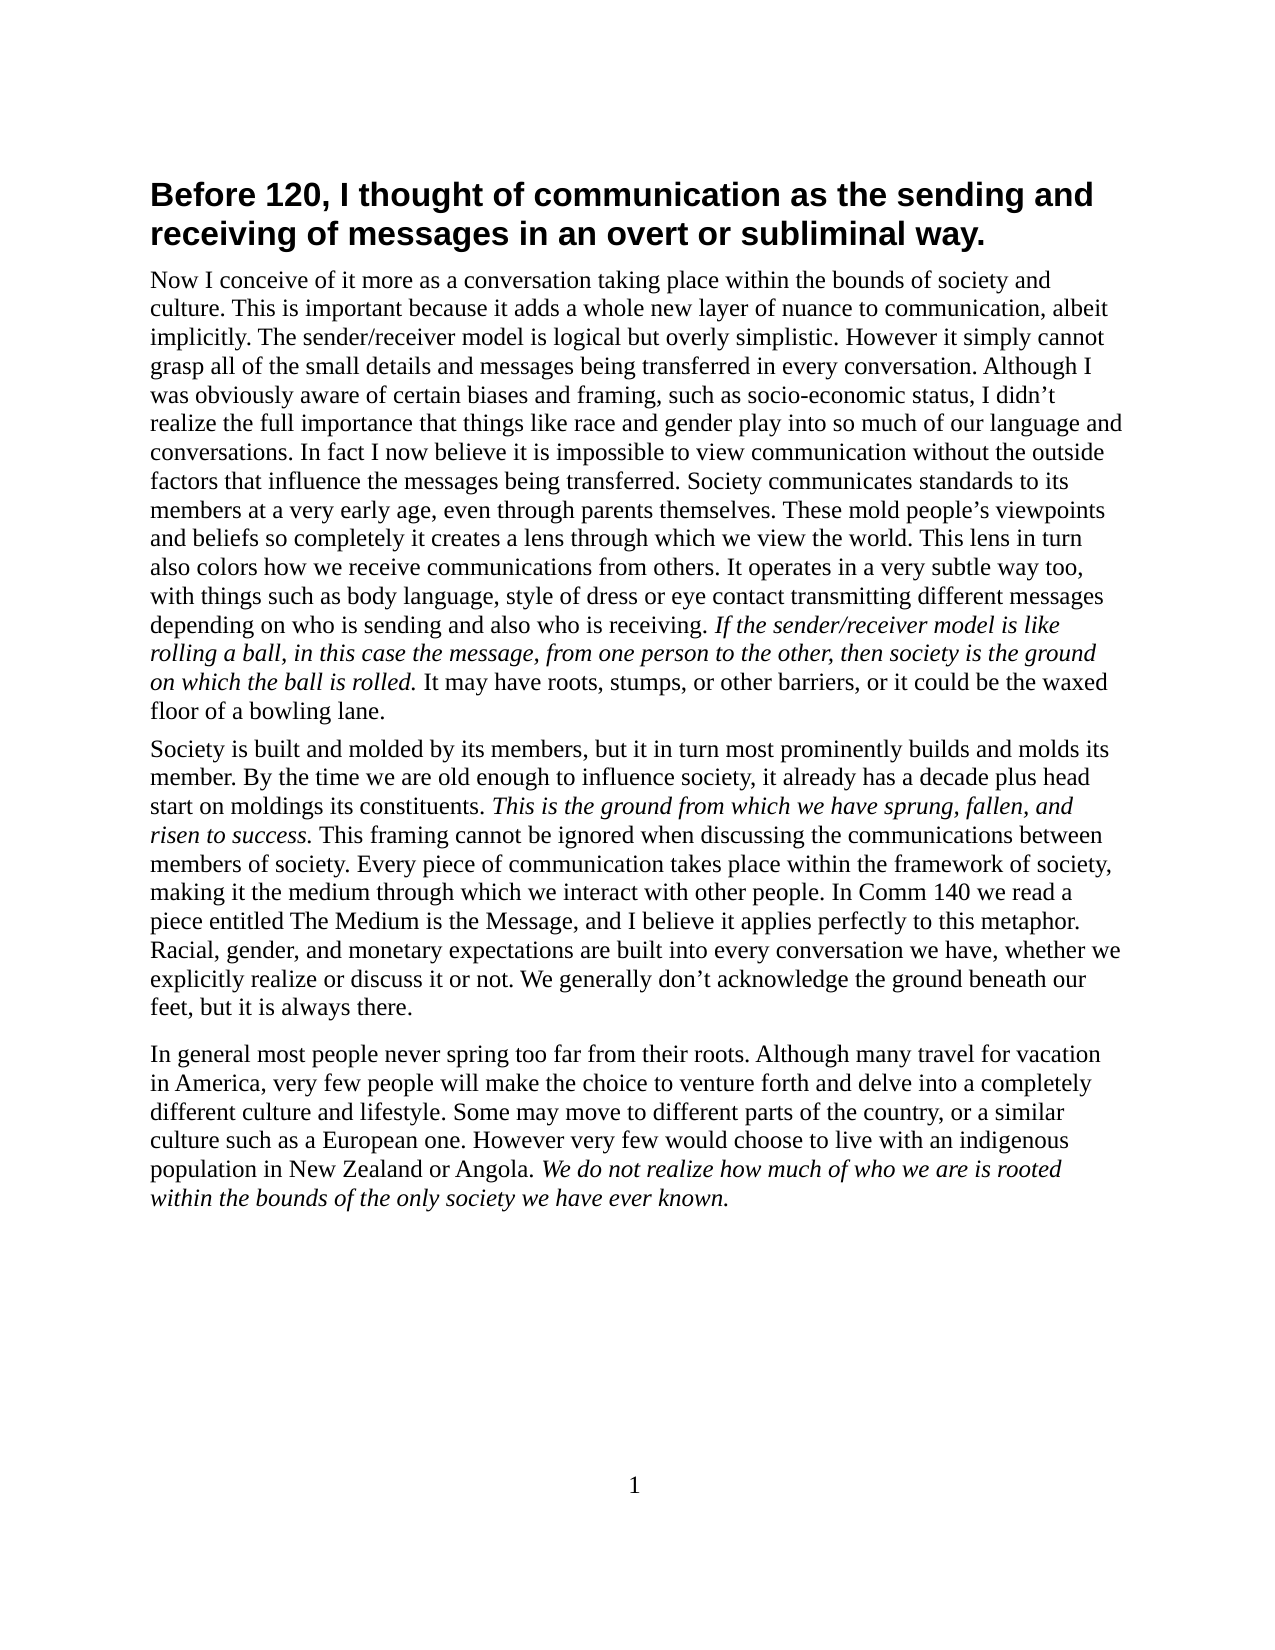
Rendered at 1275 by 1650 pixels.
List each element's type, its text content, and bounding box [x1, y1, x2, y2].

text Society is built and molded by its members, but it in turn most prominently builds and molds its member. By the time we are old enough to influence society, it already has a decade plus head start on moldings its constituents. This is the ground from which we have sprung, fallen, and risen to success. This framing cannot be ignored when discussing the communications between members of society. Every piece of communication takes place within the framework of society, making it the medium through which we interact with other people. In Comm 140 we read a piece entitled The Medium is the Message, and I believe it applies perfectly to this metaphor. Racial, gender, and monetary expectations are built into every conversation we have, whether we explicitly realize or discuss it or not. We generally don’t acknowledge the ground beneath our feet, but it is always there. [150, 734, 1125, 1021]
subtitle Before 120, I thought of communication as the sending and receiving of messages in an overt or subliminal way. [150, 175, 1125, 252]
text Now I conceive of it more as a conversation taking place within the bounds of society and culture. This is important because it adds a whole new layer of nuance to communication, albeit implicitly. The sender/receiver model is logical but overly simplistic. However it simply cannot grasp all of the small details and messages being transferred in every conversation. Although I was obviously aware of certain biases and framing, such as socio-economic status, I didn’t realize the full importance that things like race and gender play into so much of our language and conversations. In fact I now believe it is impossible to view communication without the outside factors that influence the messages being transferred. Society communicates standards to its members at a very early age, even through parents themselves. These mold people’s viewpoints and beliefs so completely it creates a lens through which we view the world. This lens in turn also colors how we receive communications from others. It operates in a very subtle way too, with things such as body language, style of dress or eye contact transmitting different messages depending on who is sending and also who is receiving. If the sender/receiver model is like rolling a ball, in this case the message, from one person to the other, then society is the ground on which the ball is rolled. It may have roots, stumps, or other barriers, or it could be the waxed floor of a bowling lane. [150, 265, 1125, 725]
text In general most people never spring too far from their roots. Although many travel for vacation in America, very few people will make the choice to venture forth and delve into a completely different culture and lifestyle. Some may move to different parts of the country, or a similar culture such as a European one. However very few would choose to live with an indigenous population in New Zealand or Angola. We do not realize how much of who we are is rooted within the bounds of the only society we have ever known. [150, 1039, 1125, 1212]
